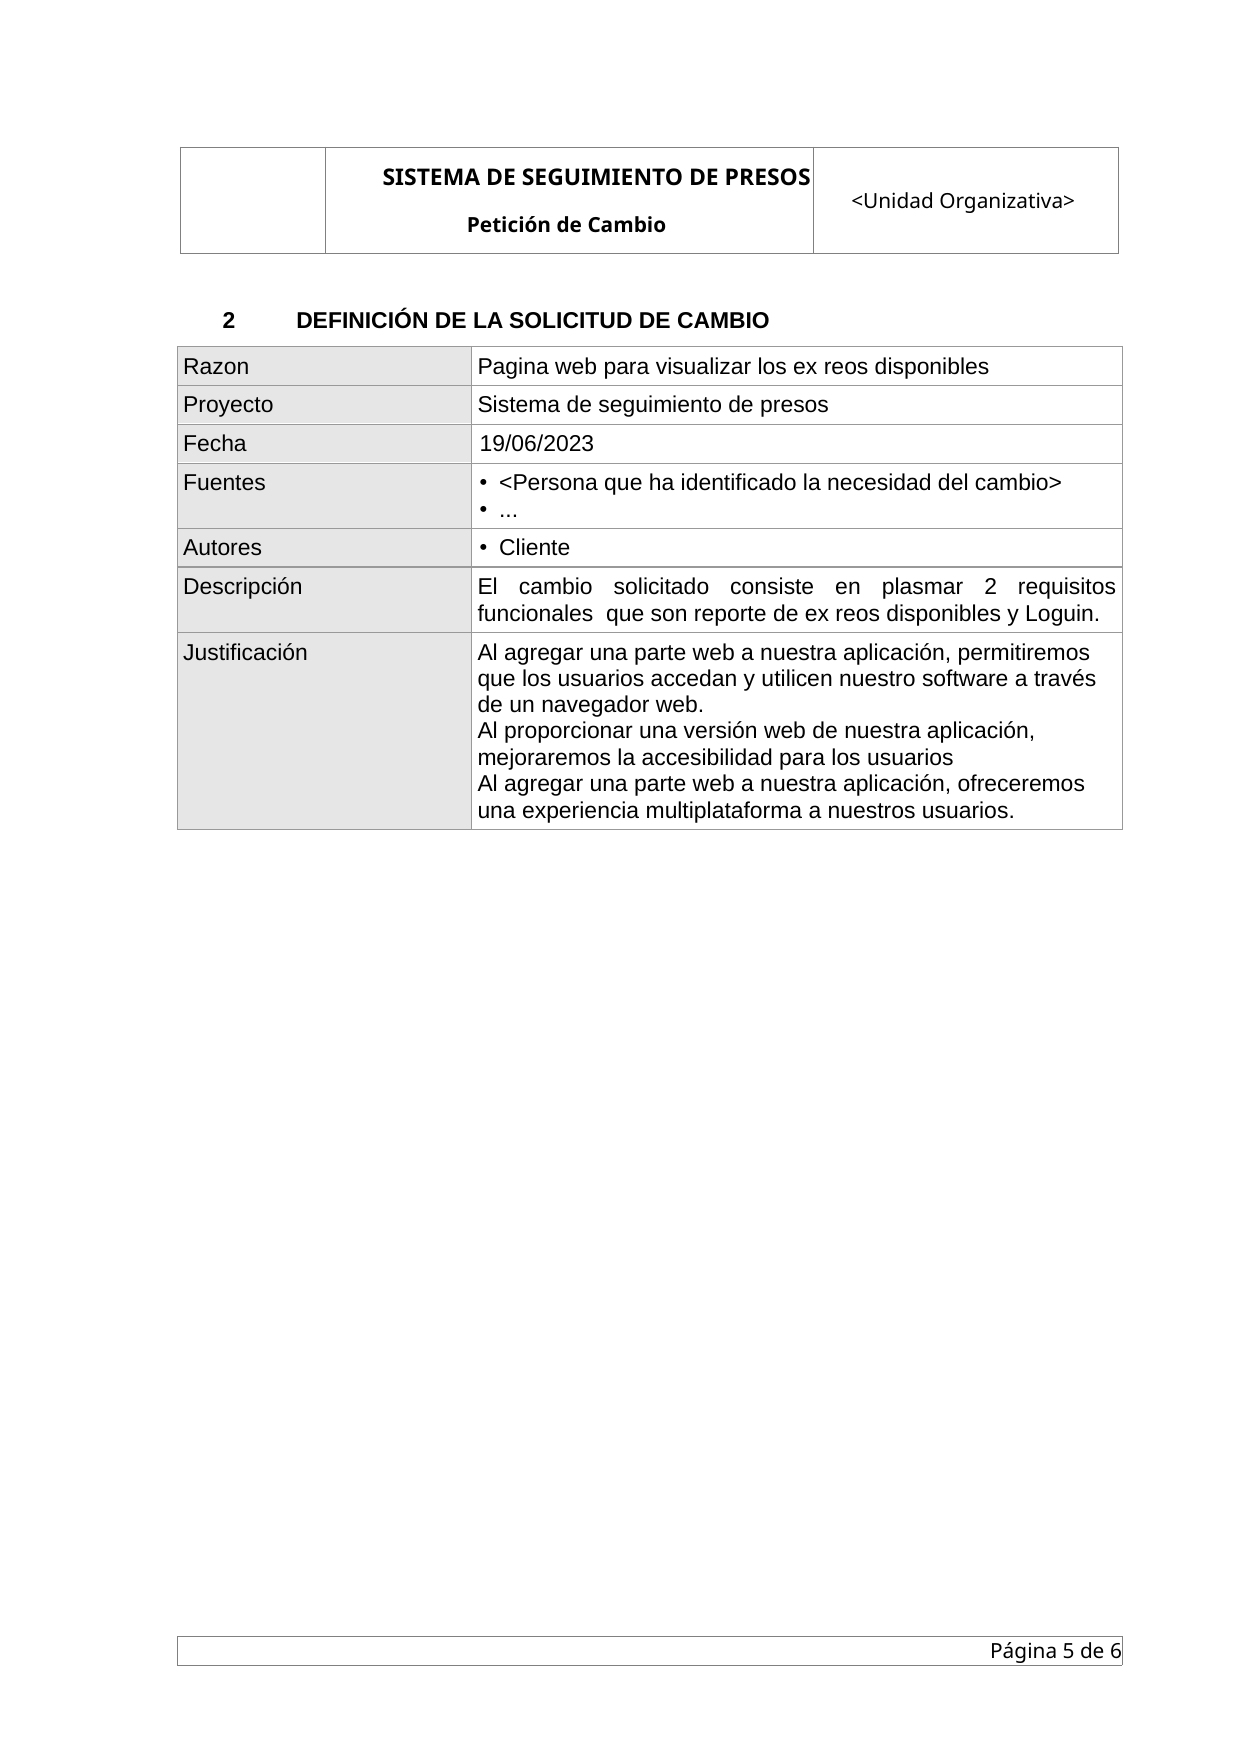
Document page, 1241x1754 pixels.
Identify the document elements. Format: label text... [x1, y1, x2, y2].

table_cell Cliente [472, 529, 1122, 566]
table_cell Al agregar una parte web a nuestra aplicación, permitiremos que los usuarios accedan y utilicen nuestro software a través de un navegador web. Al proporcionar una versión web de nuestra aplicación, mejoraremos la accesibilidad para los usuarios Al agregar una parte web a nuestra aplicación, ofreceremos una experiencia multiplataforma a nuestros usuarios. [472, 633, 1122, 829]
table_cell Descripción [178, 568, 471, 632]
table_header Razon [178, 347, 471, 385]
table_cell Justificación [178, 633, 471, 829]
table_cell Fecha [178, 425, 471, 462]
table_cell Fuentes [178, 464, 471, 528]
table_cell Autores [178, 529, 471, 566]
subtitle DEFINICIÓN DE LA SOLICITUD DE CAMBIO [222, 307, 1122, 333]
table_cell Sistema de seguimiento de presos [472, 386, 1122, 423]
table_header Pagina web para visualizar los ex reos disponibles [472, 347, 1122, 385]
table_cell Proyecto [178, 386, 471, 423]
table_cell 19/06/2023 [472, 425, 1122, 462]
table_cell <Persona que ha identificado la necesidad del cambio> ... [472, 464, 1122, 528]
table_cell El cambio solicitado consiste en plasmar 2 requisitos funcionales que son reporte de ex reos disponibles y Loguin. [472, 568, 1122, 632]
